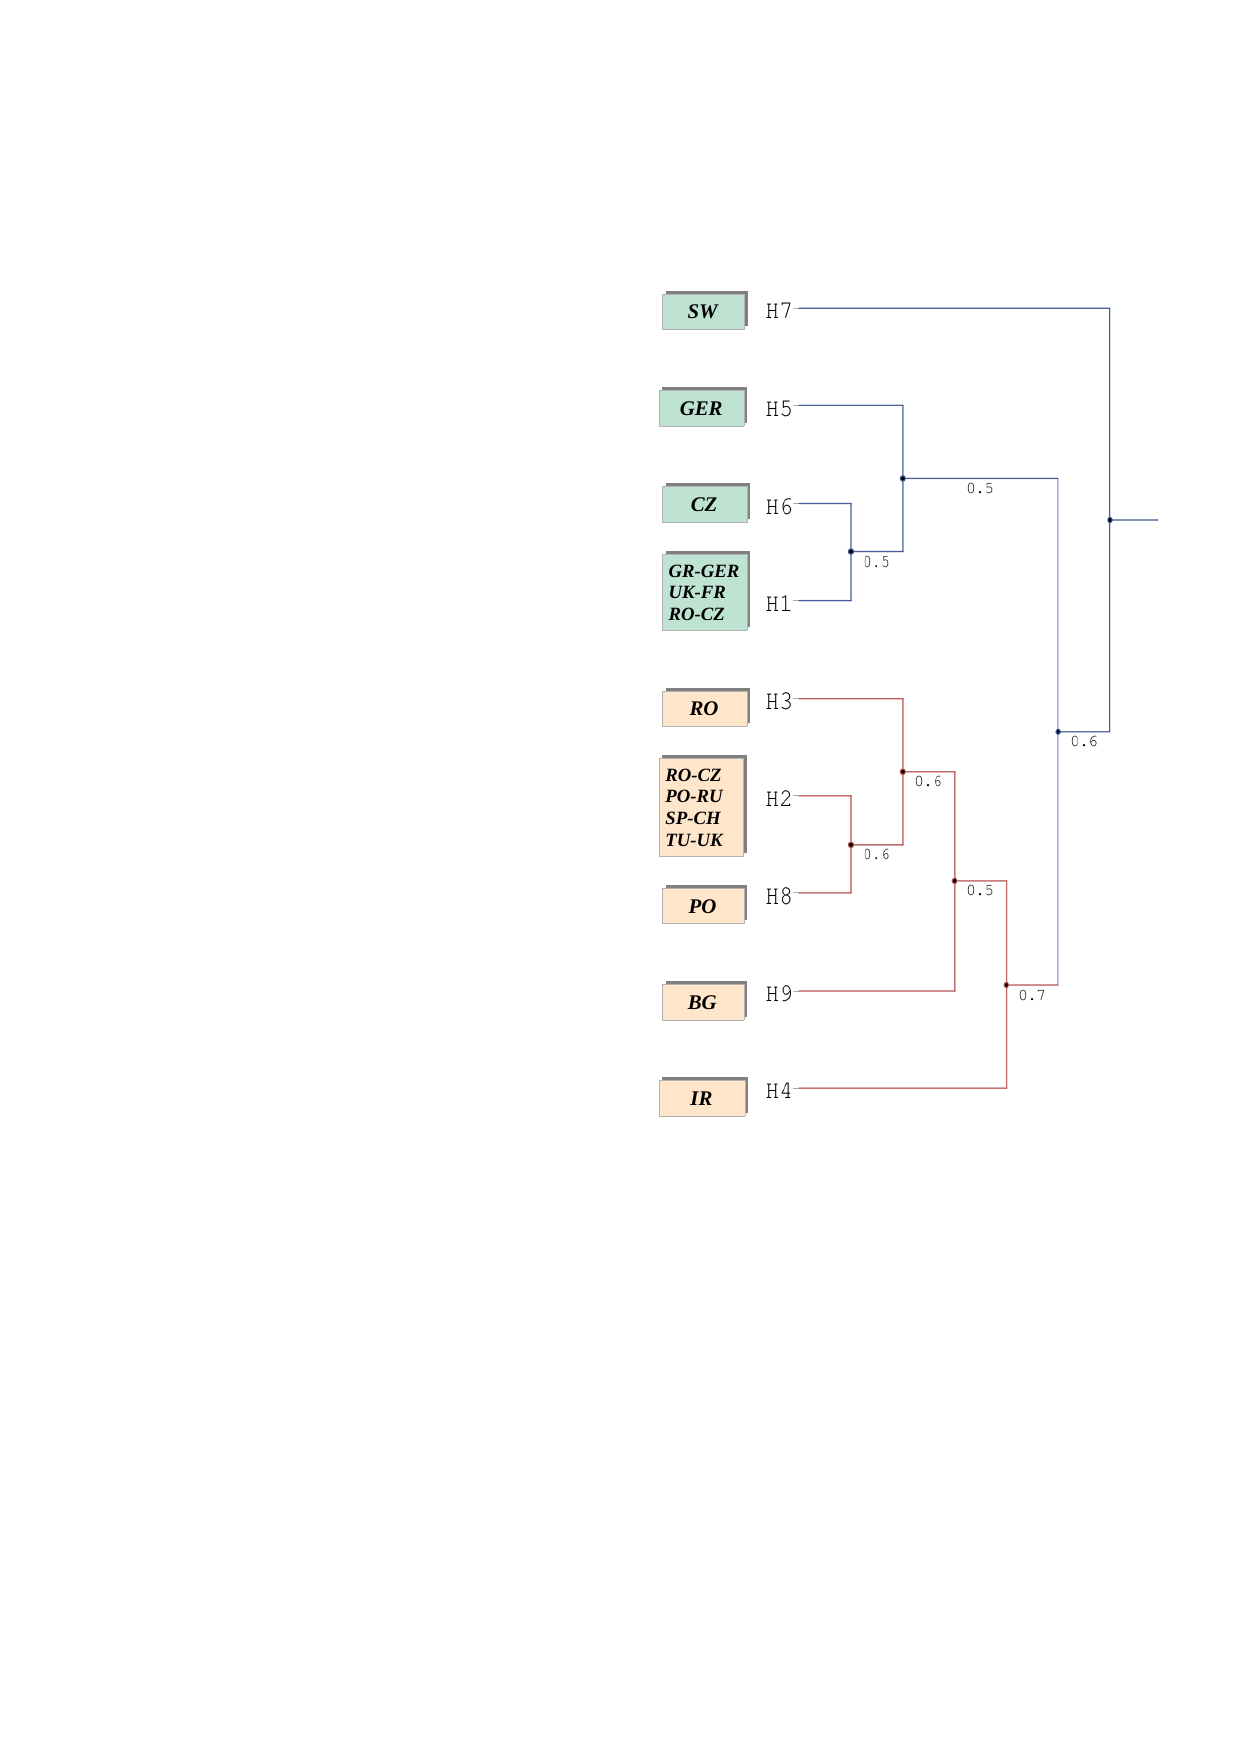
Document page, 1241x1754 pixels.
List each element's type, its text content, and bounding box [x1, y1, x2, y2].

picture [764, 293, 1159, 1103]
table_header IR [660, 1081, 745, 1116]
table_header GR-GER UK-FR RO-CZ [663, 555, 747, 630]
table_header RO-CZ PO-RU SP-CH TU-UK [660, 759, 743, 856]
table_header BG [663, 985, 744, 1019]
table_header GER [660, 391, 744, 426]
table_header SW [663, 295, 744, 329]
table_header CZ [663, 487, 747, 522]
table_header RO [663, 692, 747, 726]
table_header PO [663, 889, 744, 923]
